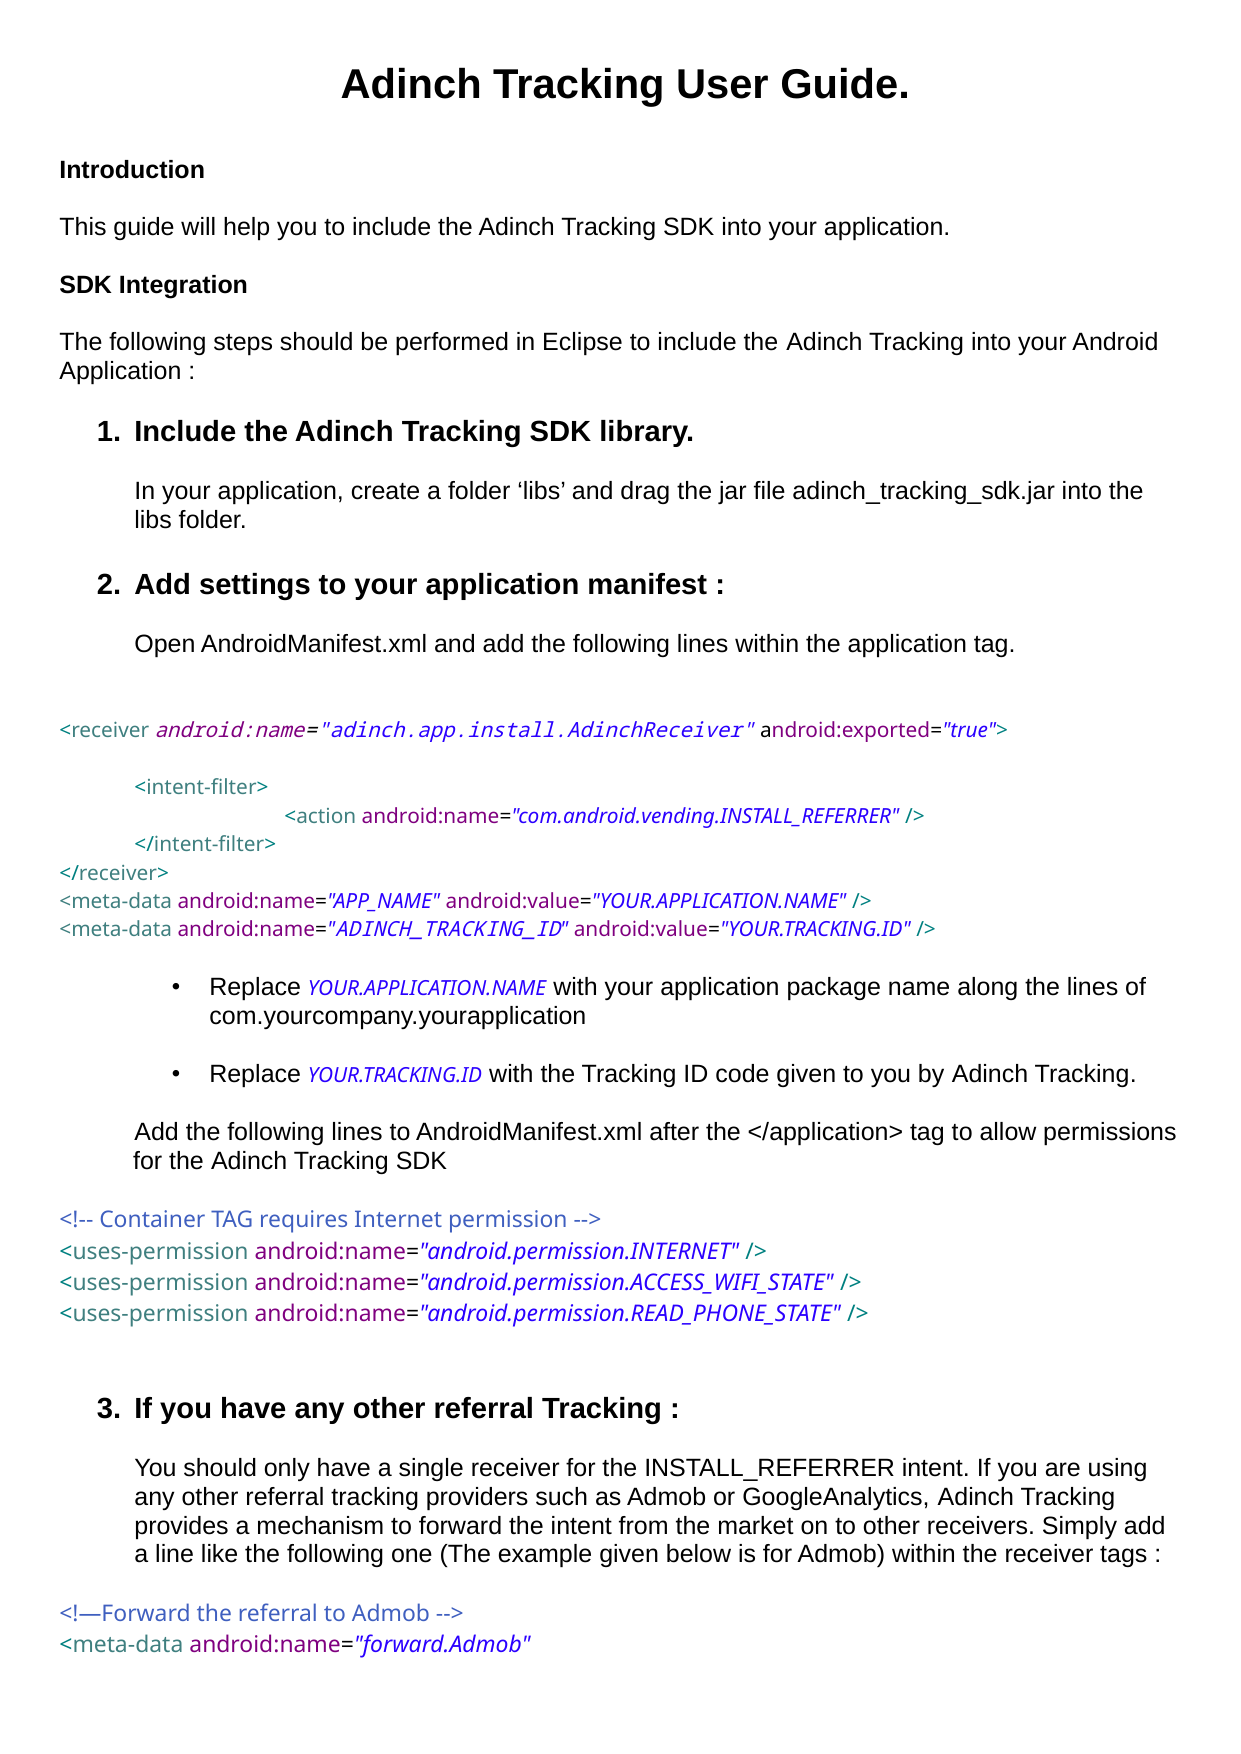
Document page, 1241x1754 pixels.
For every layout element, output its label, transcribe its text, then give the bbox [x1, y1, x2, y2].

list Replace YOUR.TRACKING.ID with the Tracking ID code given to you by Adinch Tracking. [172, 1059, 1181, 1088]
text </intent-filter> [59, 829, 1181, 858]
text The following steps should be performed in Eclipse to include the Adinch Tracking into your Android Application : [59, 327, 1181, 385]
text <receiver android:name="adinch.app.install.AdinchReceiver" android:exported="true"> [59, 716, 1181, 744]
text Open AndroidManifest.xml and add the following lines within the application tag. [134, 629, 1181, 658]
list In your application, create a folder ‘libs’ and drag the jar file adinch_tracking_sdk.jar into the libs folder. [134, 476, 1181, 533]
text Add the following lines to AndroidManifest.xml after the </application> tag to allow permissions for the Adinch Tracking SDK [133, 1117, 1181, 1175]
text <uses-permission android:name="android.permission.ACCESS_WIFI_STATE" /> [59, 1266, 1181, 1297]
text <uses-permission android:name="android.permission.READ_PHONE_STATE" /> [59, 1297, 1181, 1328]
text Adinch Tracking User Guide. [59, 59, 1181, 107]
text You should only have a single receiver for the INSTALL_REFERRER intent. If you are using any other referral tracking providers such as Admob or GoogleAnalytics, Adinch Tracking provides a mechanism to forward the intent from the market on to other receivers. Simply add a line like the following one (The example given below is for Admob) within the receiver tags : [134, 1453, 1181, 1568]
list Replace YOUR.APPLICATION.NAME with your application package name along the lines of com.yourcompany.yourapplication [172, 972, 1181, 1030]
list If you have any other referral Tracking : [97, 1391, 1181, 1424]
text <meta-data android:name="ADINCH_TRACKING_ID" android:value="YOUR.TRACKING.ID" /> [59, 914, 1181, 943]
text <!—Forward the referral to Admob --> [59, 1597, 1181, 1628]
text <intent-filter> [59, 772, 1181, 801]
text <!-- Container TAG requires Internet permission --> [59, 1203, 1181, 1235]
text Introduction [59, 155, 1181, 184]
text </receiver> [59, 858, 1181, 886]
text <uses-permission android:name="android.permission.INTERNET" /> [59, 1235, 1181, 1266]
text SDK Integration [59, 270, 1181, 299]
text <action android:name="com.android.vending.INSTALL_REFERRER" /> [59, 801, 1181, 829]
text This guide will help you to include the Adinch Tracking SDK into your application. [59, 212, 1181, 241]
list Add settings to your application manifest : [97, 567, 1181, 601]
list Include the Adinch Tracking SDK library. [97, 414, 1181, 447]
text <meta-data android:name="APP_NAME" android:value="YOUR.APPLICATION.NAME" /> [59, 886, 1181, 914]
text <meta-data android:name="forward.Admob" [59, 1628, 1181, 1659]
